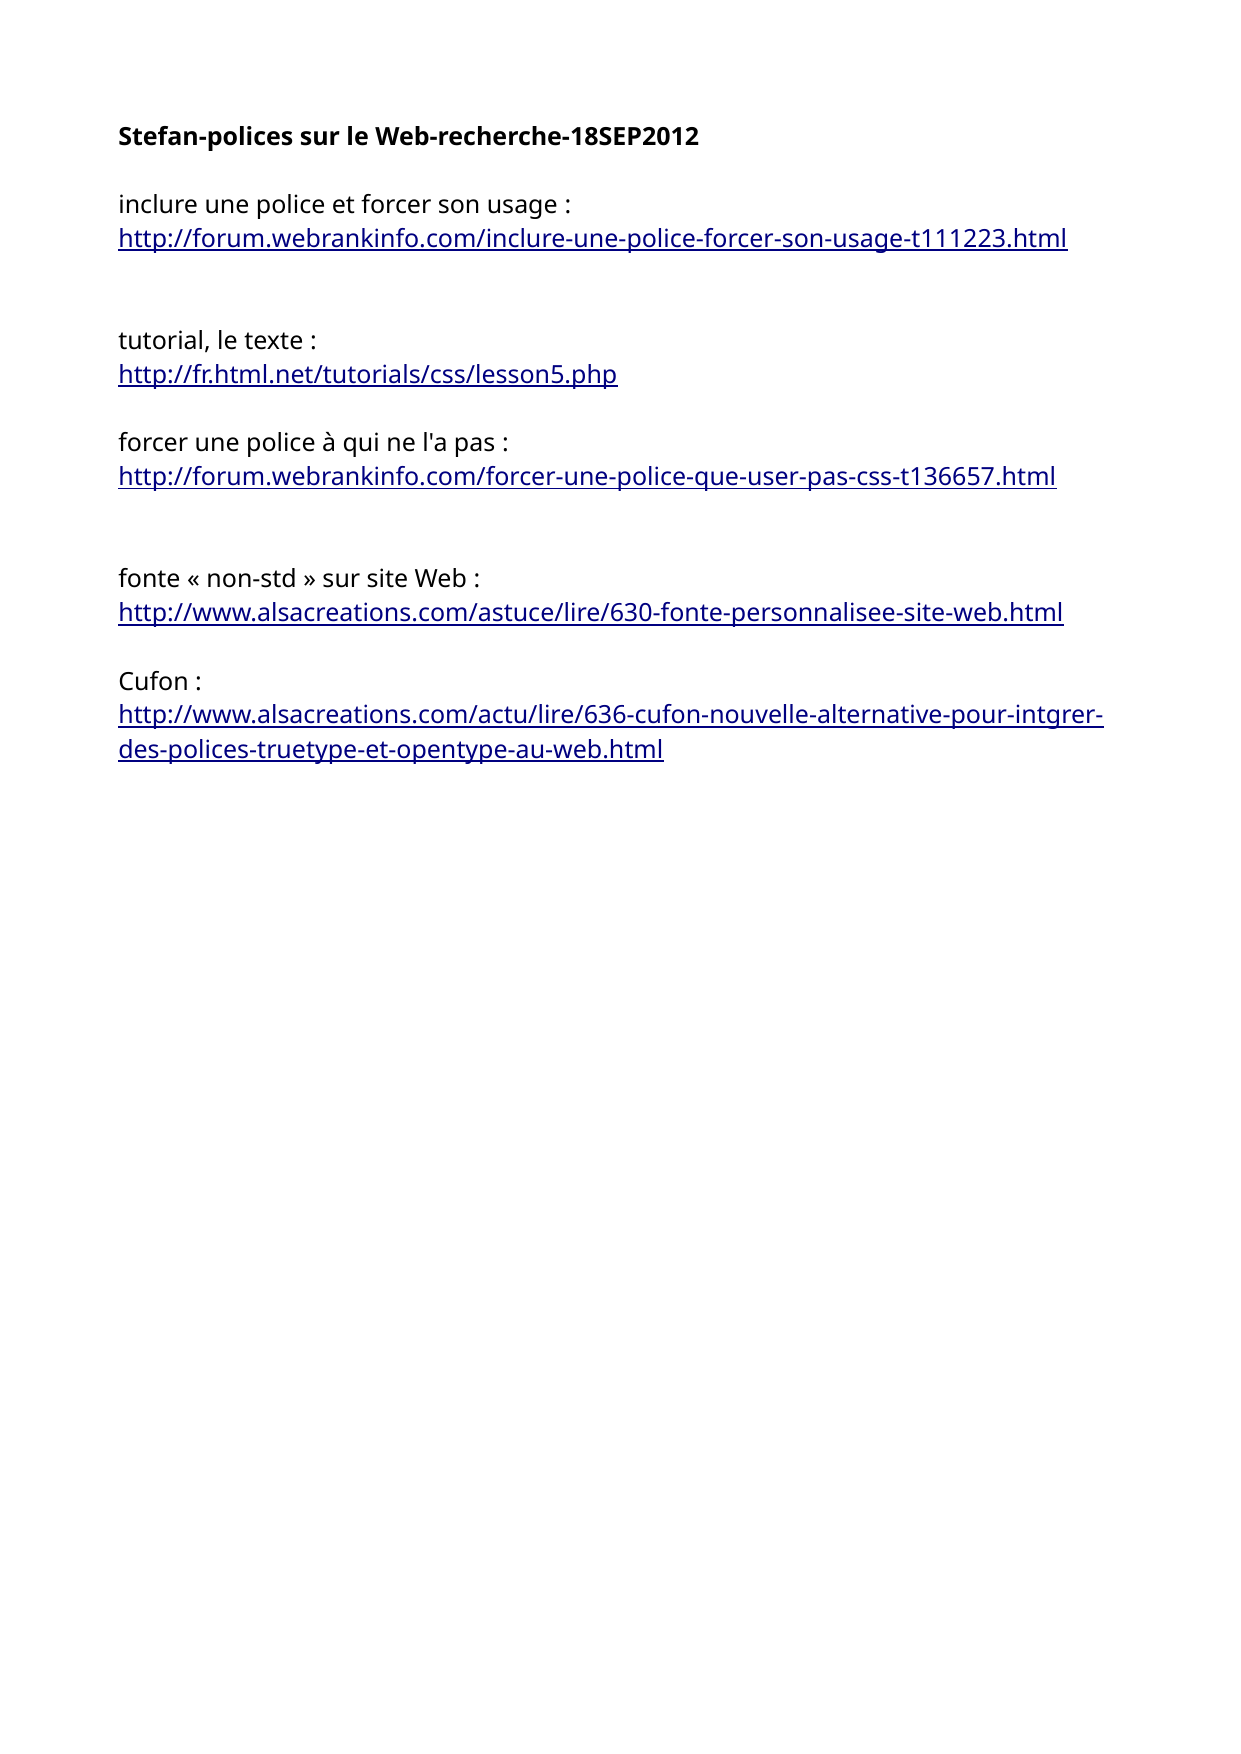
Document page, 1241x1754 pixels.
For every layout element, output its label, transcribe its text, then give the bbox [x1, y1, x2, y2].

text inclure une police et forcer son usage : [118, 186, 1122, 220]
text http://www.alsacreations.com/astuce/lire/630-fonte-personnalisee-site-web.html [118, 595, 1122, 629]
text Cufon : [118, 663, 1122, 697]
text forcer une police à qui ne l'a pas : [118, 425, 1122, 459]
text http://fr.html.net/tutorials/css/lesson5.php [118, 357, 1122, 391]
text http://forum.webrankinfo.com/inclure-une-police-forcer-son-usage-t111223.html [118, 220, 1122, 254]
text Stefan-polices sur le Web-recherche-18SEP2012 [118, 118, 1122, 152]
text fonte « non-std » sur site Web : [118, 561, 1122, 595]
text tutorial, le texte : [118, 322, 1122, 357]
text http://forum.webrankinfo.com/forcer-une-police-que-user-pas-css-t136657.html [118, 459, 1122, 493]
text http://www.alsacreations.com/actu/lire/636-cufon-nouvelle-alternative-pour-intgrer-des-polices-truetype-et-opentype-au-web.html [118, 697, 1122, 765]
